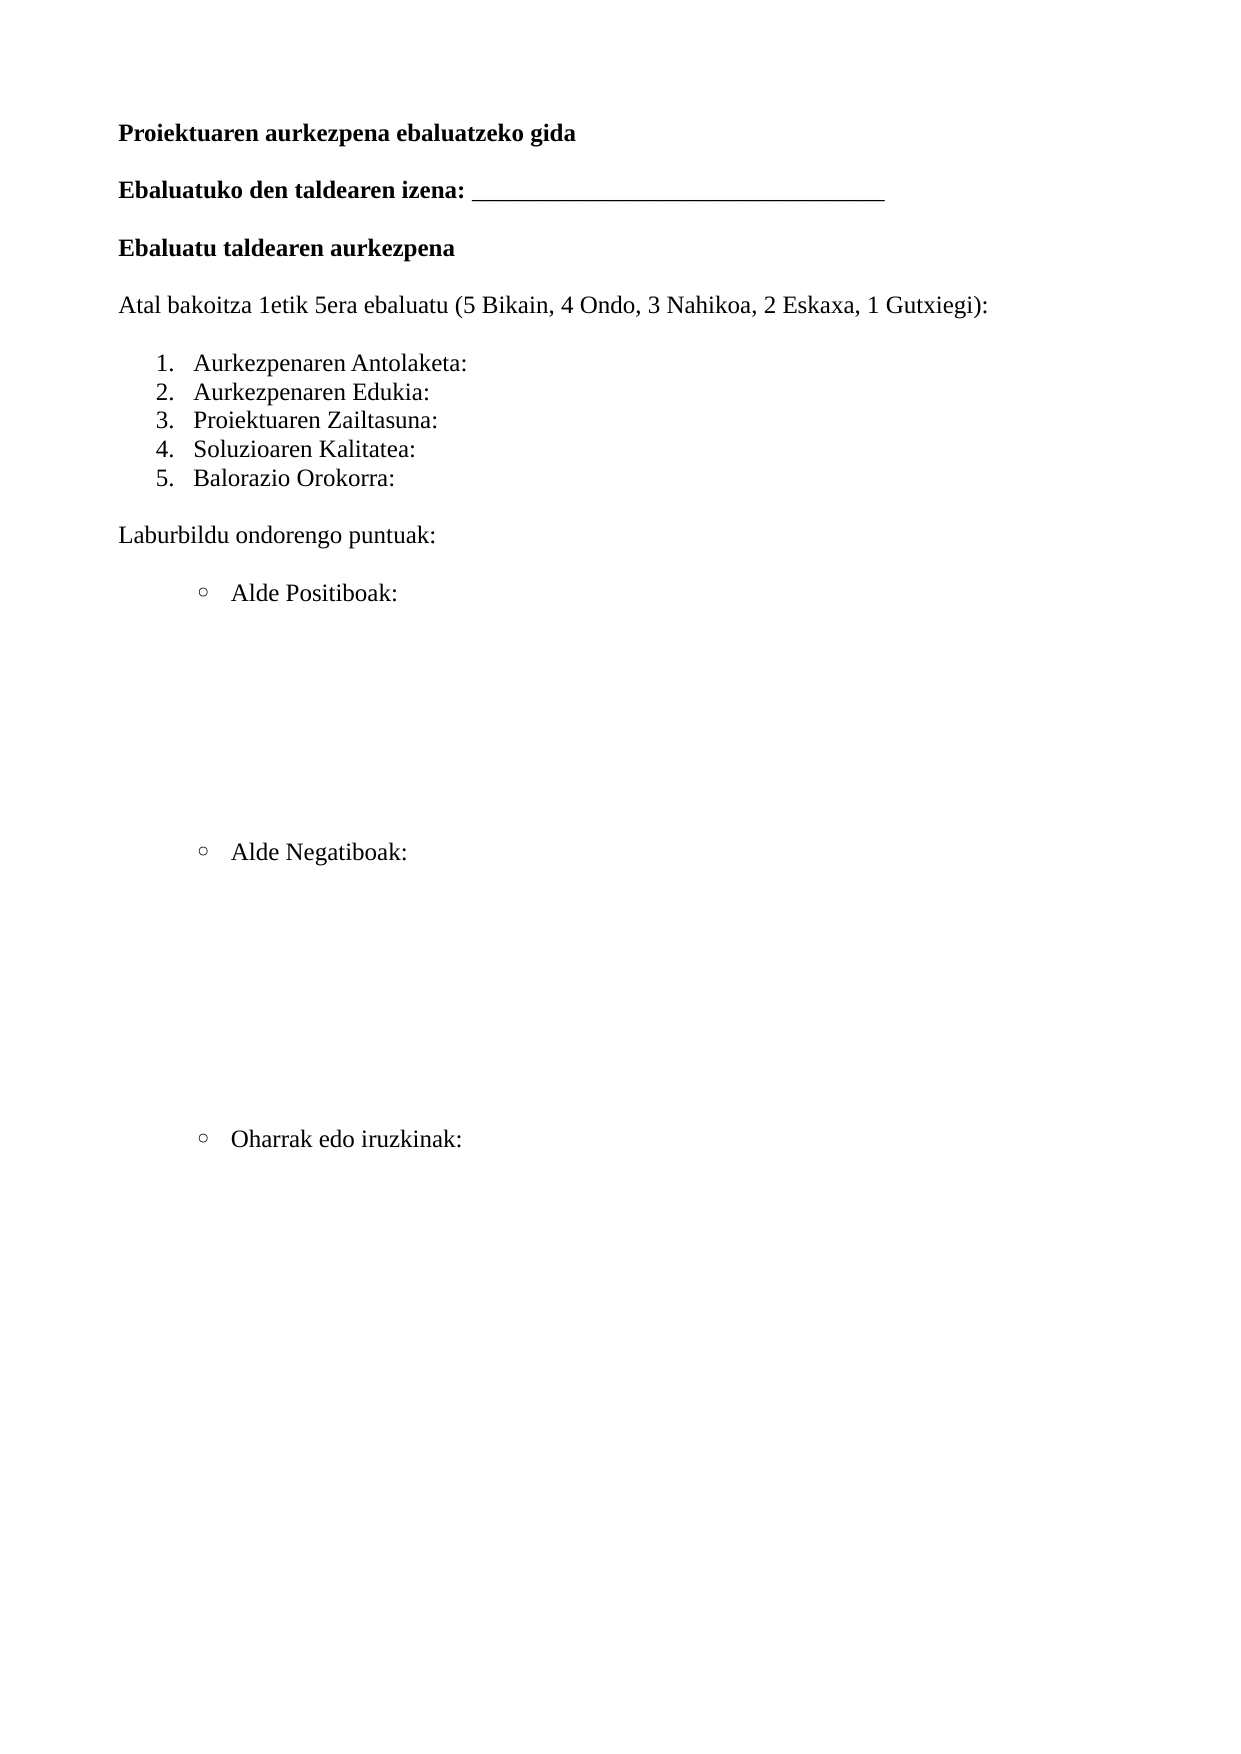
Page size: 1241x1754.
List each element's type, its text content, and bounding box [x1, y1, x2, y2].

text Laburbildu ondorengo puntuak: [118, 521, 1122, 549]
list Balorazio Orokorra: [156, 463, 1122, 492]
list Soluzioaren Kalitatea: [156, 434, 1122, 463]
list Alde Positiboak: [193, 578, 1122, 607]
text Proiektuaren aurkezpena ebaluatzeko gida [118, 118, 1122, 147]
list Alde Negatiboak: [193, 837, 1122, 866]
list Proiektuaren Zailtasuna: [156, 406, 1122, 434]
text Ebaluatuko den taldearen izena: _________________________________ [118, 176, 1122, 204]
list Aurkezpenaren Edukia: [156, 377, 1122, 406]
text Ebaluatu taldearen aurkezpena [118, 233, 1122, 262]
text Atal bakoitza 1etik 5era ebaluatu (5 Bikain, 4 Ondo, 3 Nahikoa, 2 Eskaxa, 1 Gutxiegi): [118, 291, 1122, 319]
list Oharrak edo iruzkinak: [193, 1124, 1122, 1153]
list Aurkezpenaren Antolaketa: [156, 348, 1122, 377]
